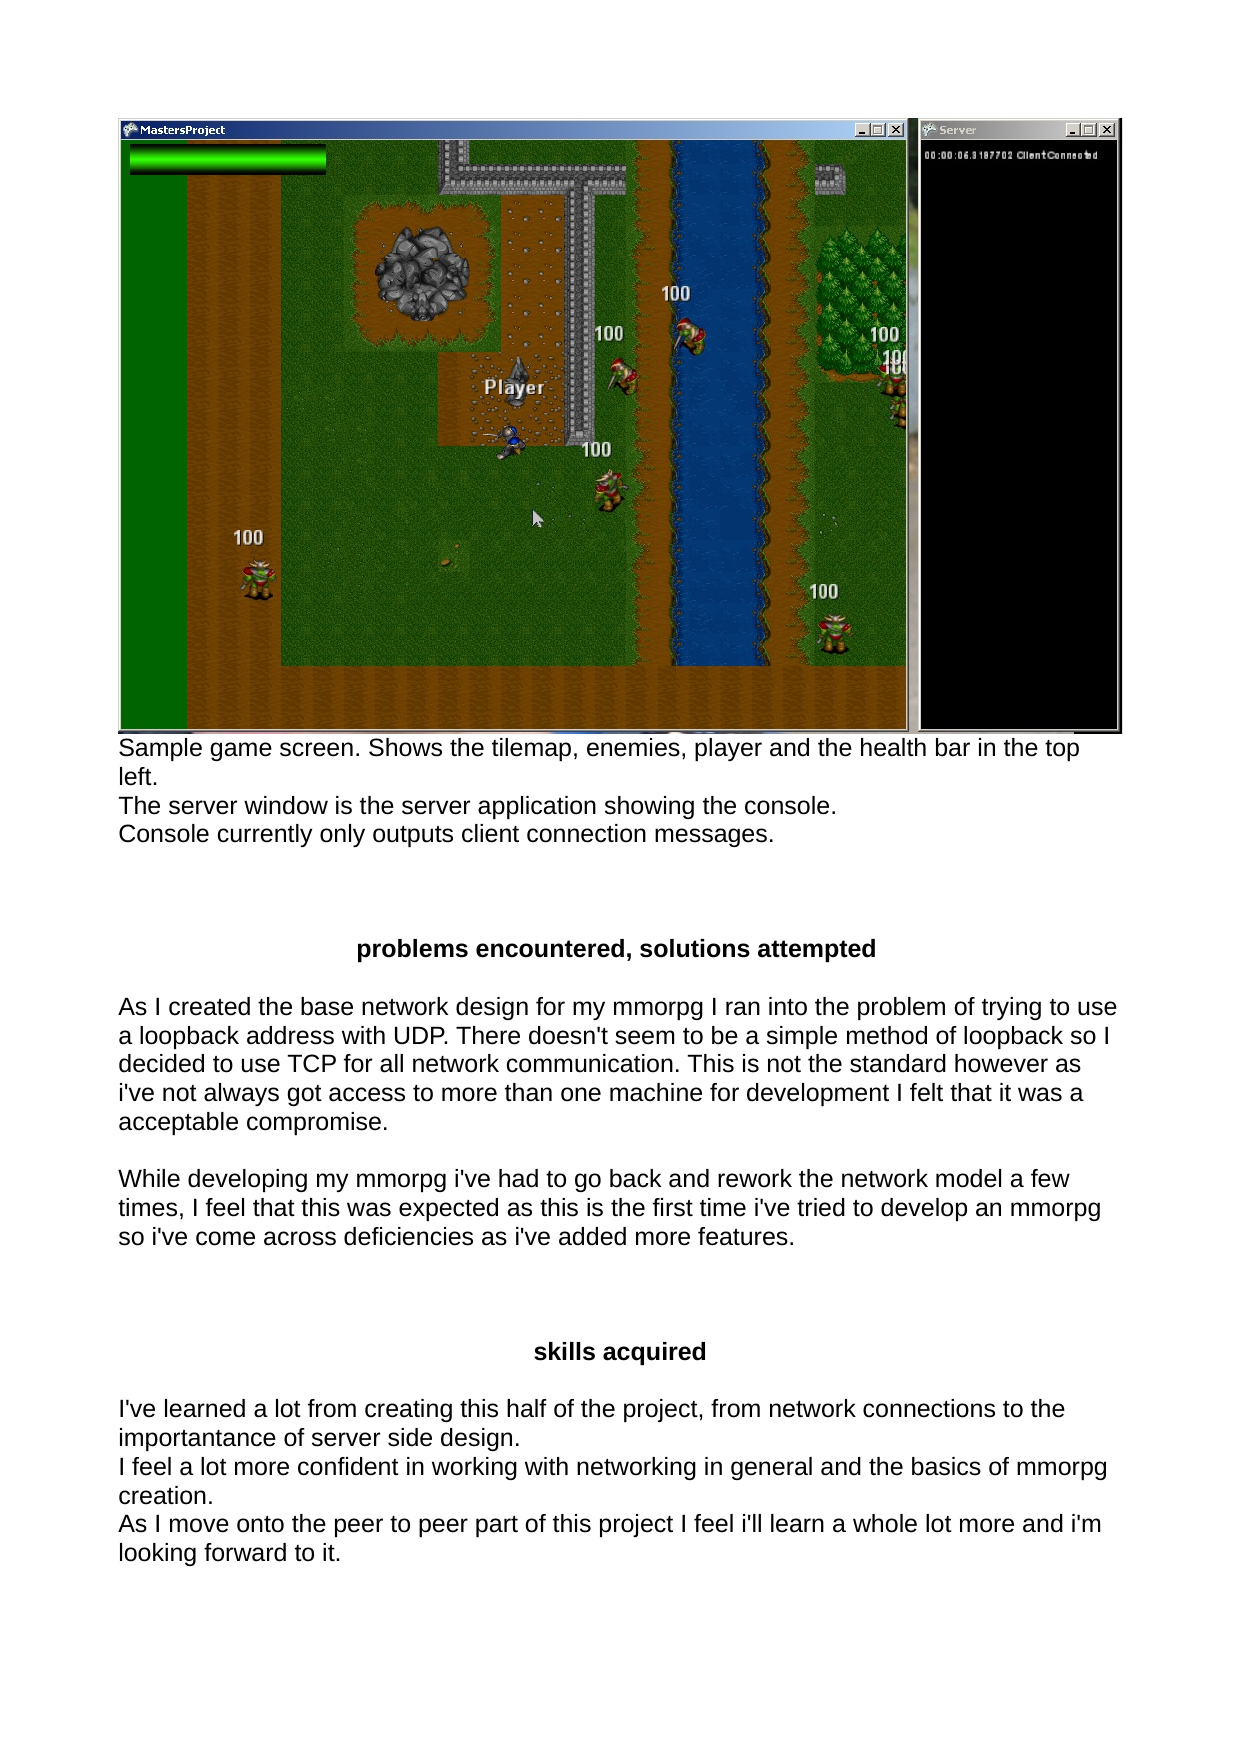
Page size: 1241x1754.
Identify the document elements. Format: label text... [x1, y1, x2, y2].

text Console currently only outputs client connection messages. [118, 819, 1122, 848]
text skills acquired [118, 1337, 1122, 1366]
text As I created the base network design for my mmorpg I ran into the problem of trying to use a loopback address with UDP. There doesn't seem to be a simple method of loopback so I decided to use TCP for all network communication. This is not the standard however as i've not always got access to more than one machine for development I felt that it was a acceptable compromise. [118, 992, 1122, 1136]
picture [118, 118, 1123, 734]
text Sample game screen. Shows the tilemap, enemies, player and the health bar in the top left. The server window is the server application showing the console. [118, 734, 1122, 819]
text While developing my mmorpg i've had to go back and rework the network model a few times, I feel that this was expected as this is the first time i've tried to develop an mmorpg so i've come across deficiencies as i've added more features. [118, 1164, 1122, 1251]
text problems encountered, solutions attempted [118, 934, 1122, 963]
text As I move onto the peer to peer part of this project I feel i'll learn a whole lot more and i'm looking forward to it. [118, 1509, 1122, 1567]
text I've learned a lot from creating this half of the project, from network connections to the importantance of server side design. I feel a lot more confident in working with networking in general and the basics of mmorpg creation. [118, 1394, 1122, 1509]
